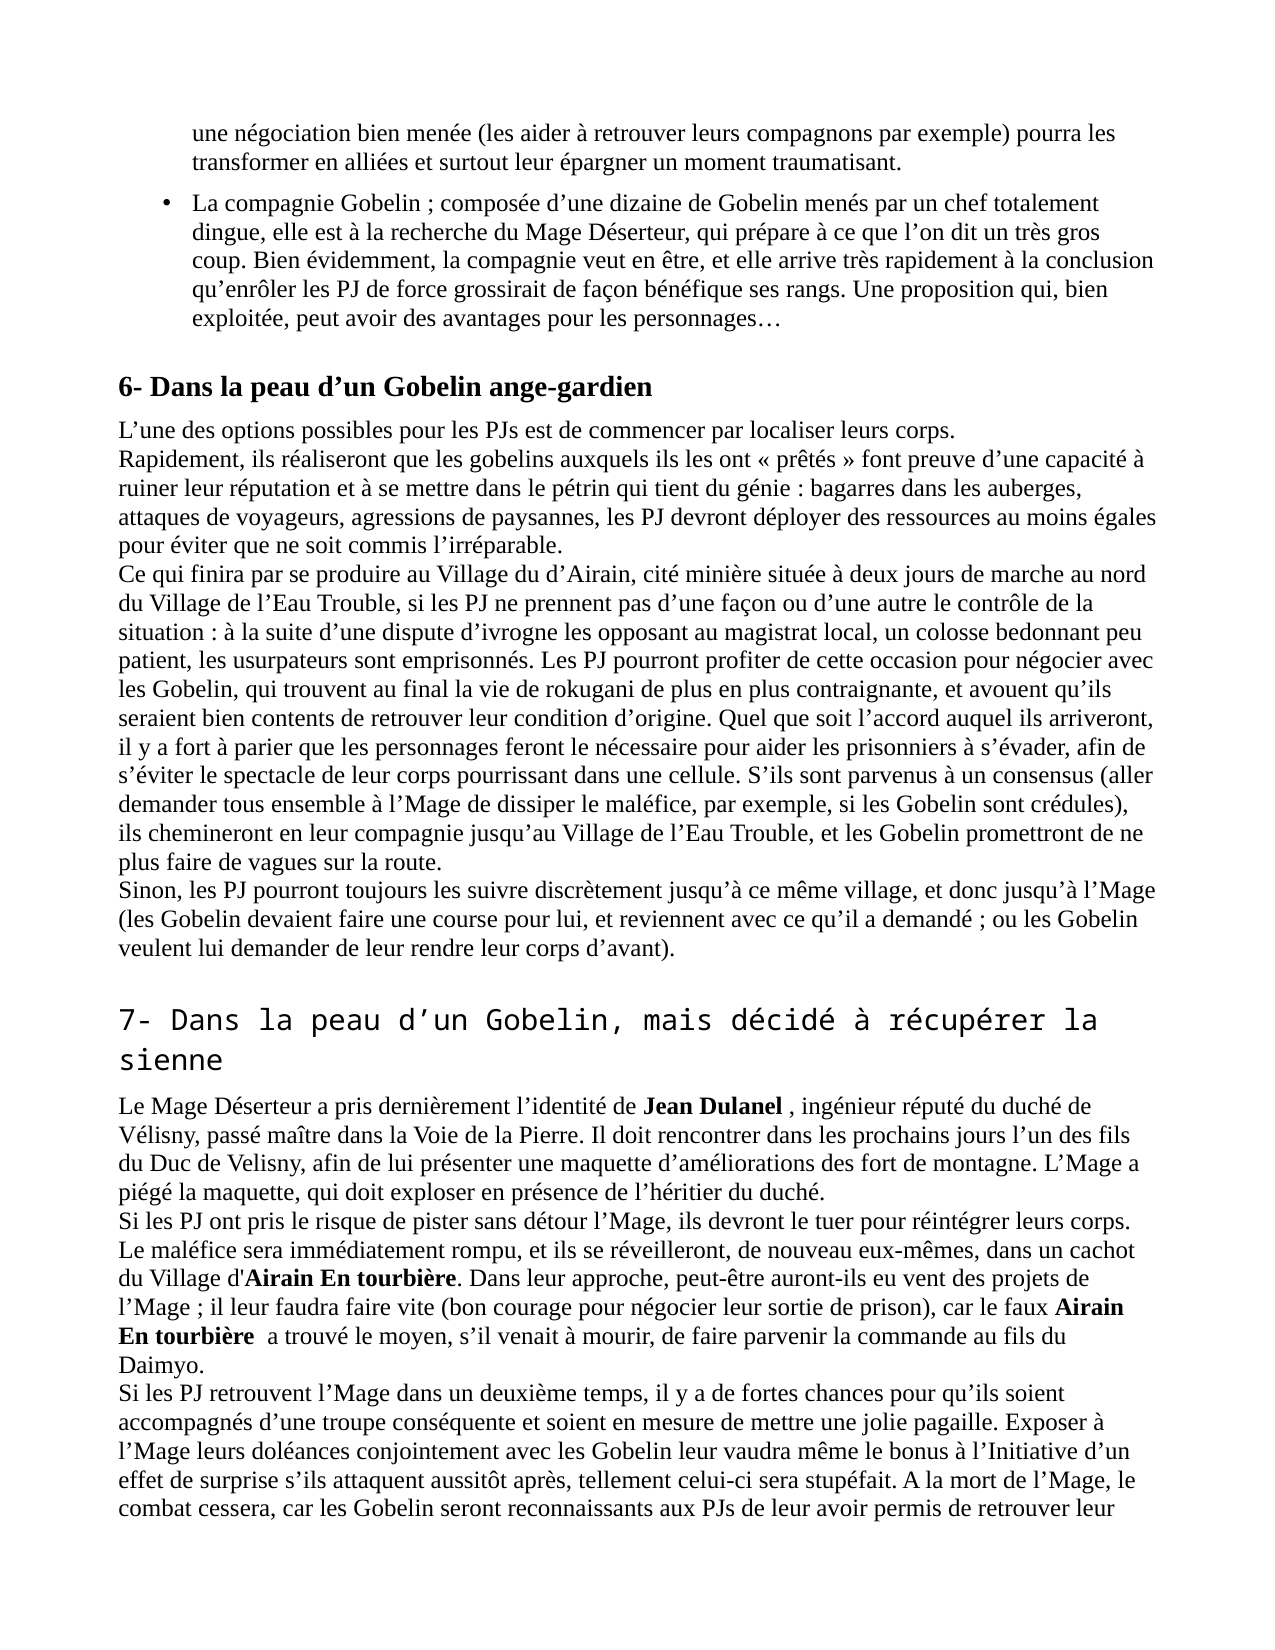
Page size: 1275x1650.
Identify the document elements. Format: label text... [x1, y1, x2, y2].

list une négociation bien menée (les aider à retrouver leurs compagnons par exemple) pourra les transformer en alliées et surtout leur épargner un moment traumatisant. [162, 118, 1157, 176]
subtitle 6- Dans la peau d’un Gobelin ange-gardien [118, 369, 1157, 403]
subtitle 7- Dans la peau d’un Gobelin, mais décidé à récupérer la sienne [118, 999, 1157, 1078]
list La compagnie Gobelin ; composée d’une dizaine de Gobelin menés par un chef totalement dingue, elle est à la recherche du Mage Déserteur, qui prépare à ce que l’on dit un très gros coup. Bien évidemment, la compagnie veut en être, et elle arrive très rapidement à la conclusion qu’enrôler les PJ de force grossirait de façon bénéfique ses rangs. Une proposition qui, bien exploitée, peut avoir des avantages pour les personnages… [162, 188, 1157, 332]
text Le Mage Déserteur a pris dernièrement l’identité de Jean Dulanel , ingénieur réputé du duché de Vélisny, passé maître dans la Voie de la Pierre. Il doit rencontrer dans les prochains jours l’un des fils du Duc de Velisny, afin de lui présenter une maquette d’améliorations des fort de montagne. L’Mage a piégé la maquette, qui doit exploser en présence de l’héritier du duché. Si les PJ ont pris le risque de pister sans détour l’Mage, ils devront le tuer pour réintégrer leurs corps. Le maléfice sera immédiatement rompu, et ils se réveilleront, de nouveau eux-mêmes, dans un cachot du Village d'Airain En tourbière. Dans leur approche, peut-être auront-ils eu vent des projets de l’Mage ; il leur faudra faire vite (bon courage pour négocier leur sortie de prison), car le faux Airain En tourbière a trouvé le moyen, s’il venait à mourir, de faire parvenir la commande au fils du Daimyo. Si les PJ retrouvent l’Mage dans un deuxième temps, il y a de fortes chances pour qu’ils soient accompagnés d’une troupe conséquente et soient en mesure de mettre une jolie pagaille. Exposer à l’Mage leurs doléances conjointement avec les Gobelin leur vaudra même le bonus à l’Initiative d’un effet de surprise s’ils attaquent aussitôt après, tellement celui-ci sera stupéfait. A la mort de l’Mage, le combat cessera, car les Gobelin seront reconnaissants aux PJs de leur avoir permis de retrouver leur [118, 1091, 1157, 1522]
text L’une des options possibles pour les PJs est de commencer par localiser leurs corps. Rapidement, ils réaliseront que les gobelins auxquels ils les ont « prêtés » font preuve d’une capacité à ruiner leur réputation et à se mettre dans le pétrin qui tient du génie : bagarres dans les auberges, attaques de voyageurs, agressions de paysannes, les PJ devront déployer des ressources au moins égales pour éviter que ne soit commis l’irréparable. Ce qui finira par se produire au Village du d’Airain, cité minière située à deux jours de marche au nord du Village de l’Eau Trouble, si les PJ ne prennent pas d’une façon ou d’une autre le contrôle de la situation : à la suite d’une dispute d’ivrogne les opposant au magistrat local, un colosse bedonnant peu patient, les usurpateurs sont emprisonnés. Les PJ pourront profiter de cette occasion pour négocier avec les Gobelin, qui trouvent au final la vie de rokugani de plus en plus contraignante, et avouent qu’ils seraient bien contents de retrouver leur condition d’origine. Quel que soit l’accord auquel ils arriveront, il y a fort à parier que les personnages feront le nécessaire pour aider les prisonniers à s’évader, afin de s’éviter le spectacle de leur corps pourrissant dans une cellule. S’ils sont parvenus à un consensus (aller demander tous ensemble à l’Mage de dissiper le maléfice, par exemple, si les Gobelin sont crédules), ils chemineront en leur compagnie jusqu’au Village de l’Eau Trouble, et les Gobelin promettront de ne plus faire de vagues sur la route. Sinon, les PJ pourront toujours les suivre discrètement jusqu’à ce même village, et donc jusqu’à l’Mage (les Gobelin devaient faire une course pour lui, et reviennent avec ce qu’il a demandé ; ou les Gobelin veulent lui demander de leur rendre leur corps d’avant). [118, 415, 1157, 962]
